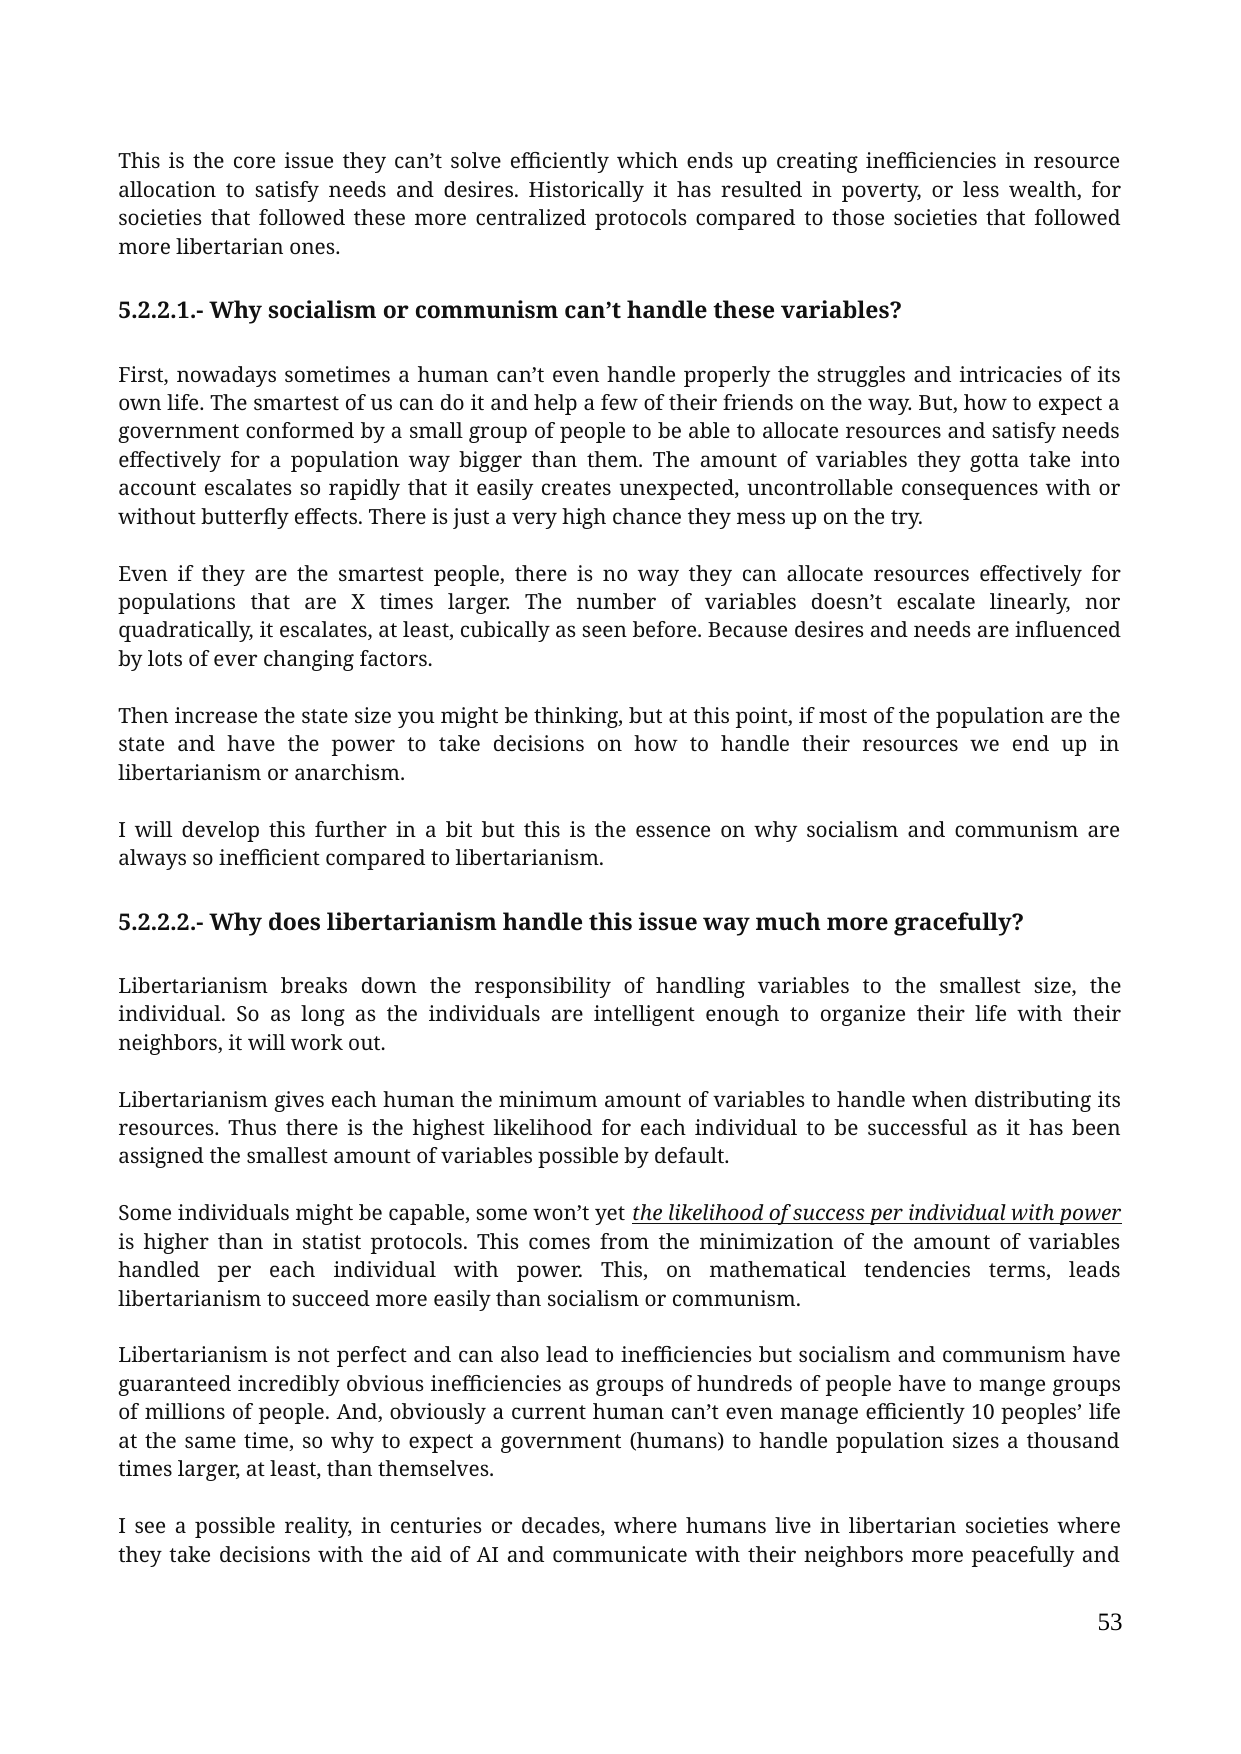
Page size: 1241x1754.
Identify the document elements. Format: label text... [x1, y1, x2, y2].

text 5.2.2.2.- Why does libertarianism handle this issue way much more gracefully? [118, 906, 1122, 937]
text I see a possible reality, in centuries or decades, where humans live in libertarian societies where they take decisions with the aid of AI and communicate with their neighbors more peacefully and [118, 1511, 1122, 1568]
text Even if they are the smartest people, there is no way they can allocate resources effectively for populations that are X times larger. The number of variables doesn’t escalate linearly, nor quadratically, it escalates, at least, cubically as seen before. Because desires and needs are influenced by lots of ever changing factors. [118, 559, 1122, 672]
text Then increase the state size you might be thinking, but at this point, if most of the population are the state and have the power to take decisions on how to handle their resources we end up in libertarianism or anarchism. [118, 701, 1122, 786]
text Libertarianism is not perfect and can also lead to inefficiencies but socialism and communism have guaranteed incredibly obvious inefficiencies as groups of hundreds of people have to mange groups of millions of people. And, obviously a current human can’t even manage efficiently 10 peoples’ life at the same time, so why to expect a government (humans) to handle population sizes a thousand times larger, at least, than themselves. [118, 1341, 1122, 1483]
text 5.2.2.1.- Why socialism or communism can’t handle these variables? [118, 294, 1122, 326]
text Libertarianism gives each human the minimum amount of variables to handle when distributing its resources. Thus there is the highest likelihood for each individual to be successful as it has been assigned the smallest amount of variables possible by default. [118, 1085, 1122, 1170]
text I will develop this further in a bit but this is the essence on why socialism and communism are always so inefficient compared to libertarianism. [118, 815, 1122, 872]
text Libertarianism breaks down the responsibility of handling variables to the smallest size, the individual. So as long as the individuals are intelligent enough to organize their life with their neighbors, it will work out. [118, 971, 1122, 1056]
text First, nowadays sometimes a human can’t even handle properly the struggles and intricacies of its own life. The smartest of us can do it and help a few of their friends on the way. But, how to expect a government conformed by a small group of people to be able to allocate resources and satisfy needs effectively for a population way bigger than them. The amount of variables they gotta take into account escalates so rapidly that it easily creates unexpected, uncontrollable consequences with or without butterfly effects. There is just a very high chance they mess up on the try. [118, 360, 1122, 530]
text Some individuals might be capable, some won’t yet the likelihood of success per individual with power is higher than in statist protocols. This comes from the minimization of the amount of variables handled per each individual with power. This, on mathematical tendencies terms, leads libertarianism to succeed more easily than socialism or communism. [118, 1198, 1122, 1312]
text This is the core issue they can’t solve efficiently which ends up creating inefficiencies in resource allocation to satisfy needs and desires. Historically it has resulted in poverty, or less wealth, for societies that followed these more centralized protocols compared to those societies that followed more libertarian ones. [118, 147, 1122, 260]
